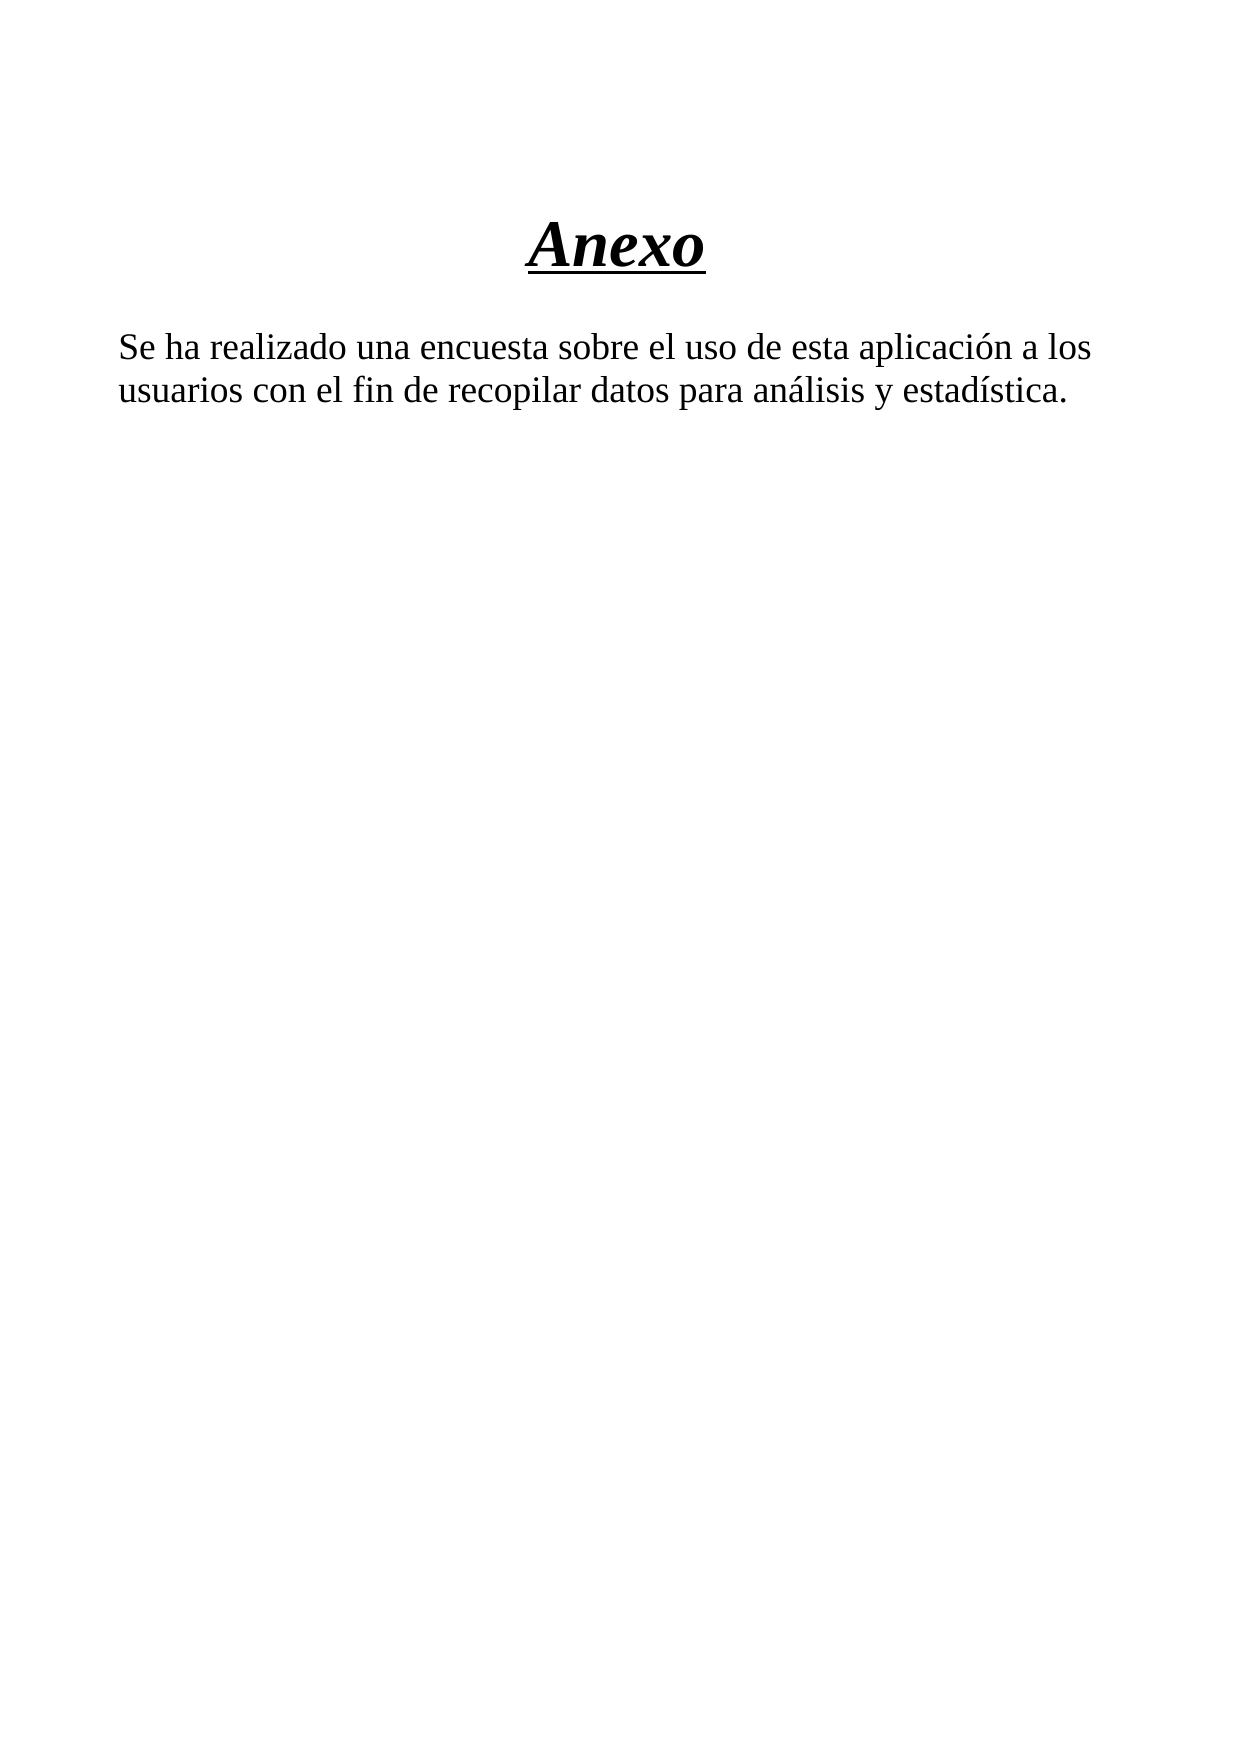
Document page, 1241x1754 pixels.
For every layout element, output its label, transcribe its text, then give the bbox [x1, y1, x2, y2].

text Anexo [118, 204, 1122, 281]
text Se ha realizado una encuesta sobre el uso de esta aplicación a los usuarios con el fin de recopilar datos para análisis y estadística. [118, 324, 1122, 410]
